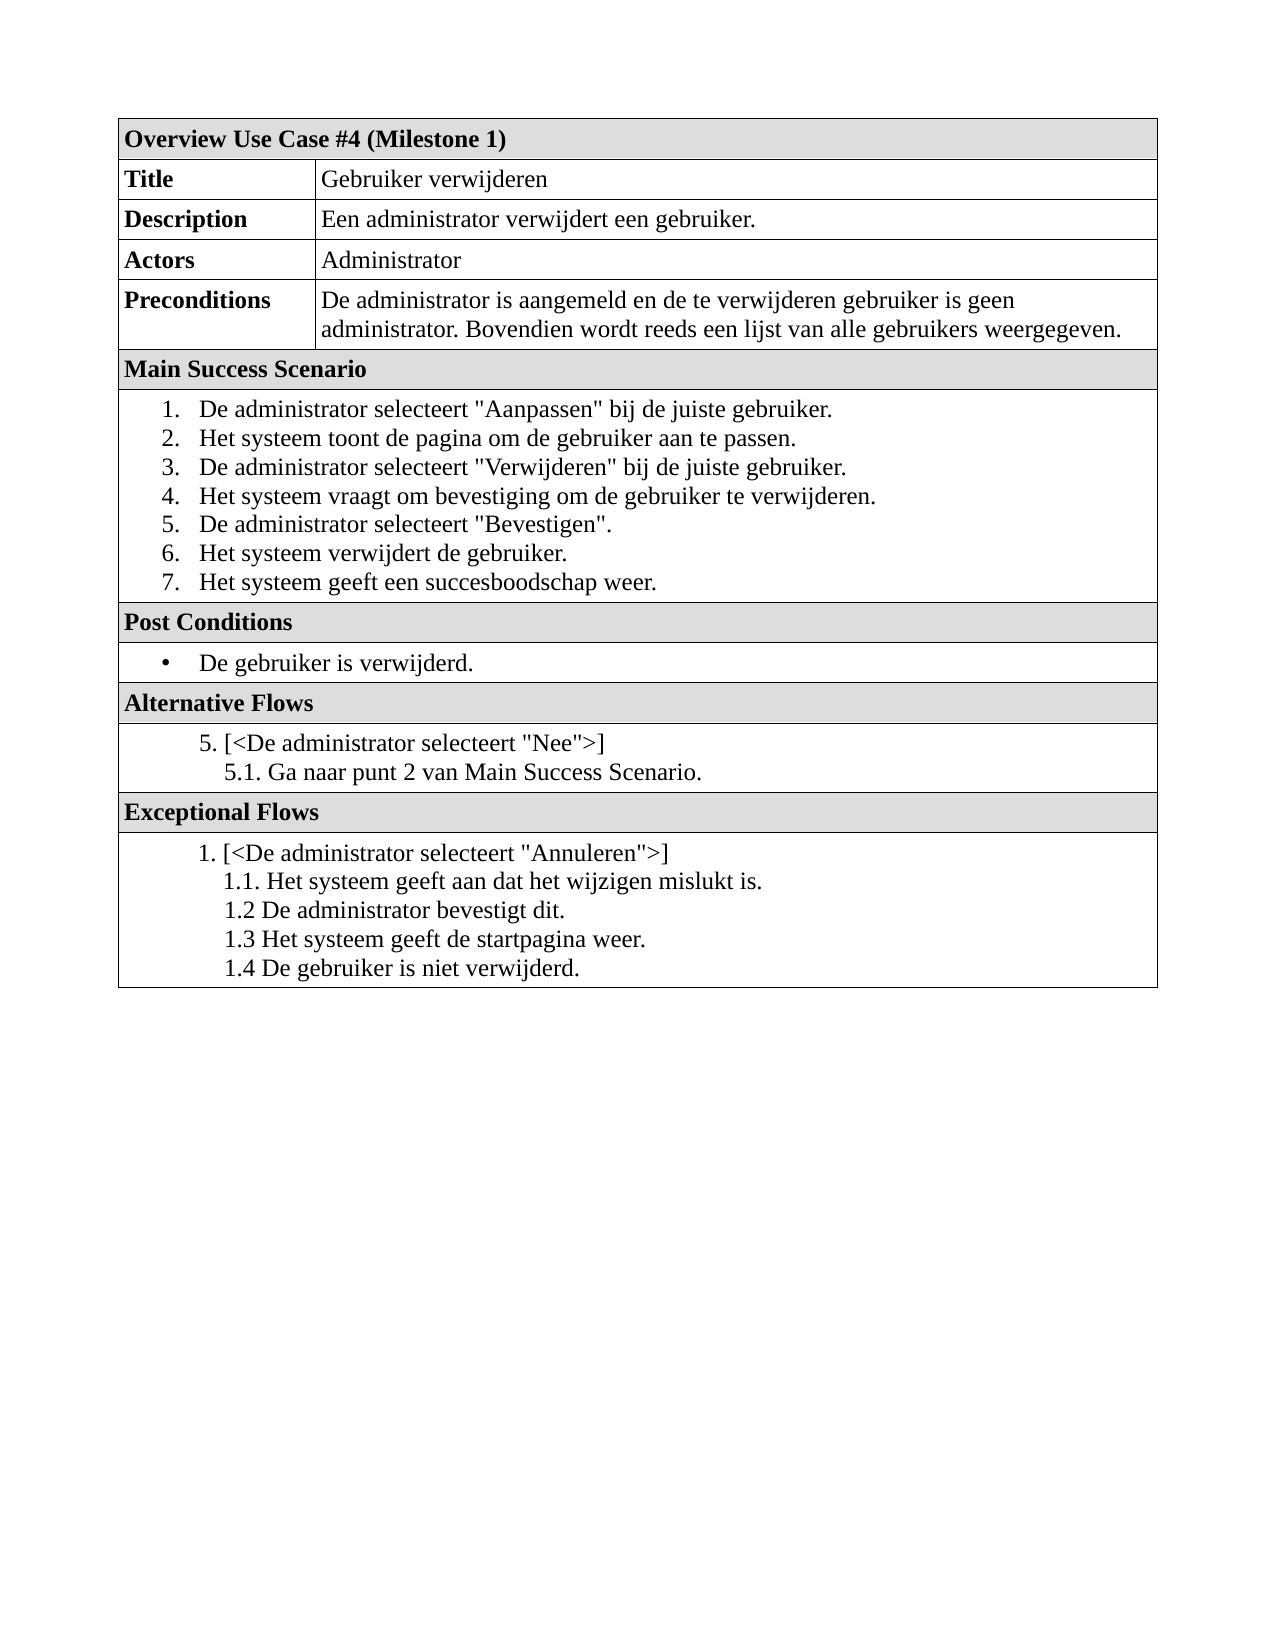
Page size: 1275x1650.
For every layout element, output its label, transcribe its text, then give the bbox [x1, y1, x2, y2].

table_cell Description [119, 200, 315, 239]
table_cell Actors [119, 240, 315, 279]
table_cell Alternative Flows [119, 683, 1157, 722]
table_cell Preconditions [119, 280, 315, 348]
table_cell De administrator is aangemeld en de te verwijderen gebruiker is geen administrator. Bovendien wordt reeds een lijst van alle gebruikers weergegeven. [316, 280, 1157, 348]
table_cell Post Conditions [119, 603, 1157, 642]
table_cell Main Success Scenario [119, 350, 1157, 389]
table_cell De administrator selecteert "Aanpassen" bij de juiste gebruiker. Het systeem toont de pagina om de gebruiker aan te passen. De administrator selecteert "Verwijderen" bij de juiste gebruiker. Het systeem vraagt om bevestiging om de gebruiker te verwijderen. De administrator selecteert "Bevestigen". Het systeem verwijdert de gebruiker. Het systeem geeft een succesboodschap weer. [119, 390, 1157, 602]
table_cell Een administrator verwijdert een gebruiker. [316, 200, 1157, 239]
table_cell Exceptional Flows [119, 793, 1157, 832]
table_cell 1. [<De administrator selecteert "Annuleren">] 1.1. Het systeem geeft aan dat het wijzigen mislukt is. 1.2 De administrator bevestigt dit. 1.3 Het systeem geeft de startpagina weer. 1.4 De gebruiker is niet verwijderd. [119, 833, 1157, 987]
table_cell De gebruiker is verwijderd. [119, 643, 1157, 682]
table_cell 5. [<De administrator selecteert "Nee">] 5.1. Ga naar punt 2 van Main Success Scenario. [119, 724, 1157, 792]
table_cell Gebruiker verwijderen [316, 160, 1157, 199]
table_header Overview Use Case #4 (Milestone 1) [119, 119, 1157, 158]
table_cell Title [119, 160, 315, 199]
table_cell Administrator [316, 240, 1157, 279]
